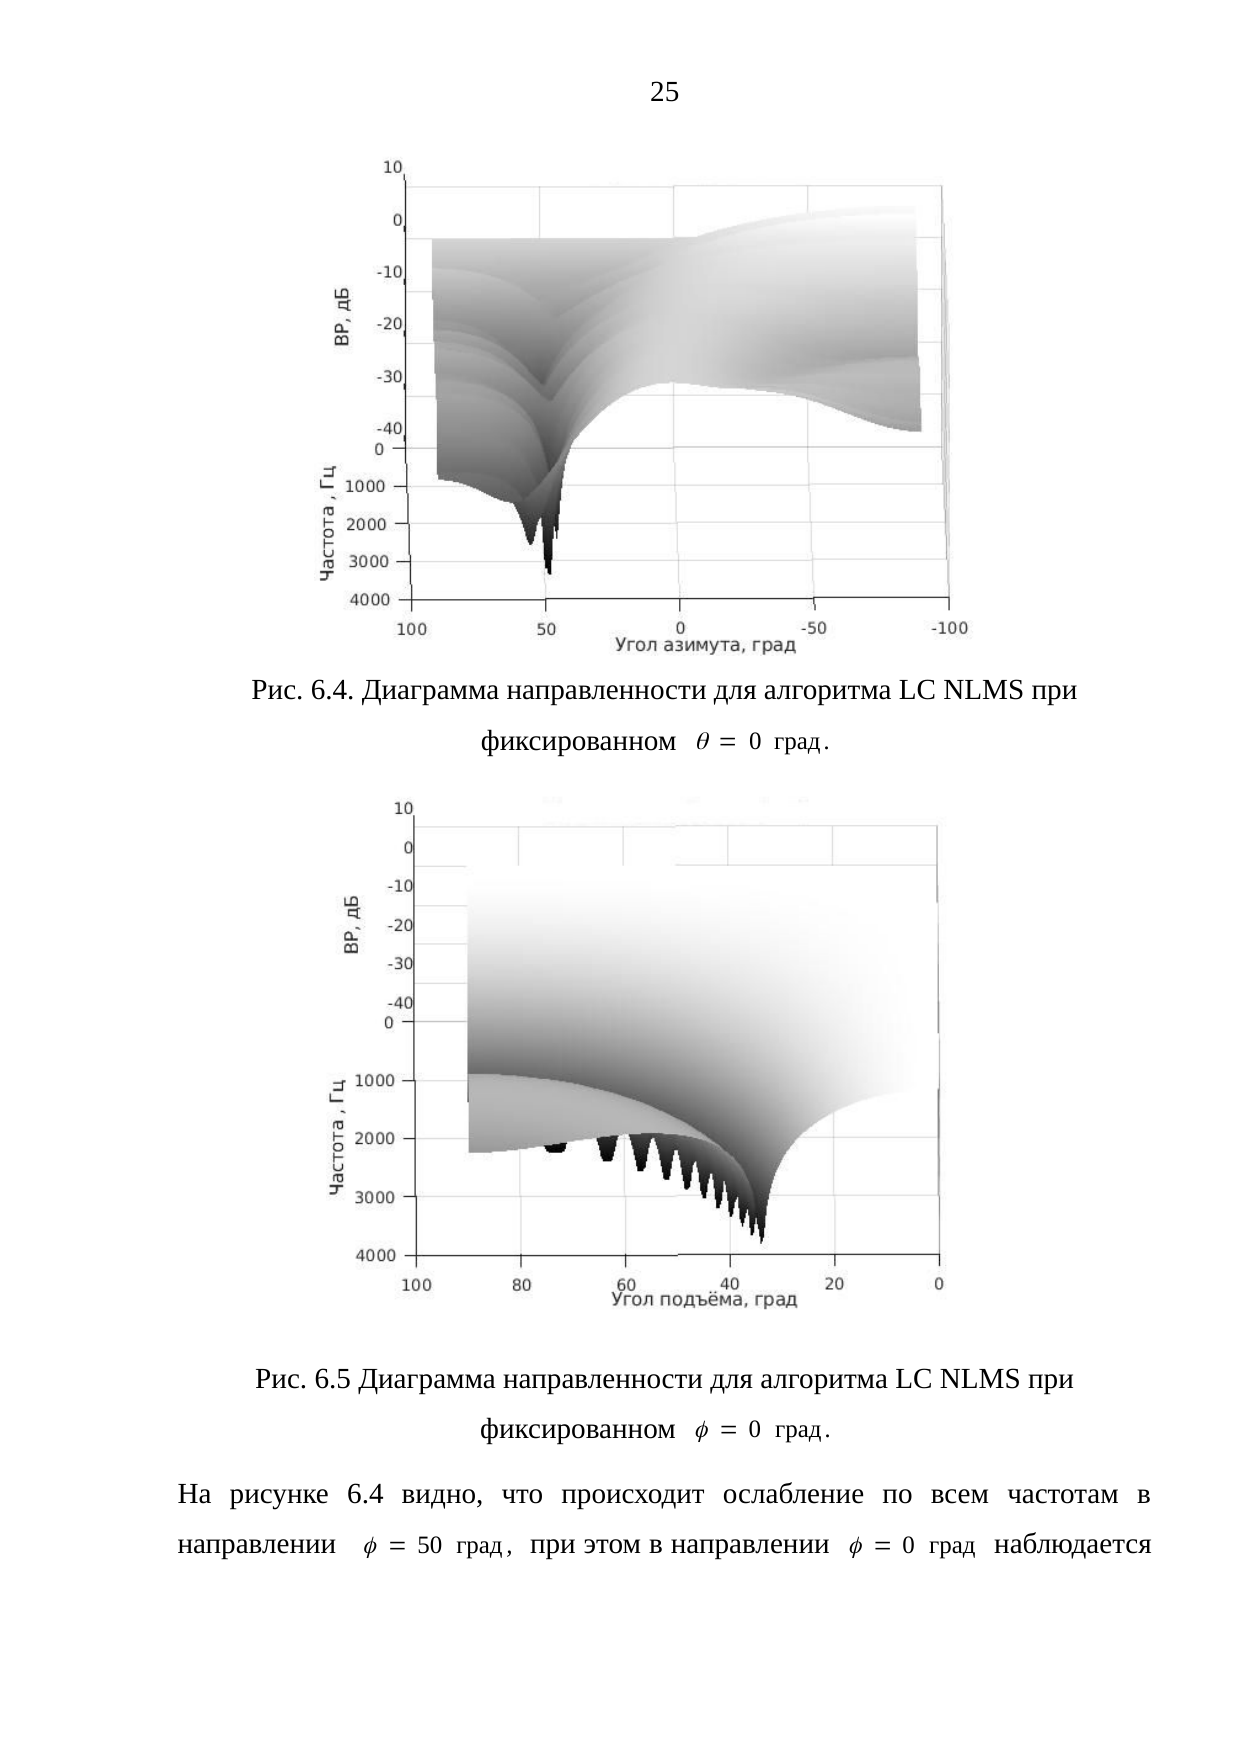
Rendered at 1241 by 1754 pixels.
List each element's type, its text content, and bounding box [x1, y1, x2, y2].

text Рис. 6.5 Диаграмма направленности для алгоритма LC NLMS при фиксированном [177, 788, 1152, 1444]
picture [314, 147, 1015, 656]
text На рисунке 6.4 видно, что происходит ослабление по всем частотам в направлении при этом в направлениинаблюдается усиление сигнала. Данный вывод подтверждает корректность работы адаптивного алгоритма. [177, 1476, 1152, 1560]
text Рис. 6.4. Диаграмма направленности для алгоритма LC NLMS при фиксированном [177, 148, 1152, 756]
picture [326, 787, 1003, 1313]
